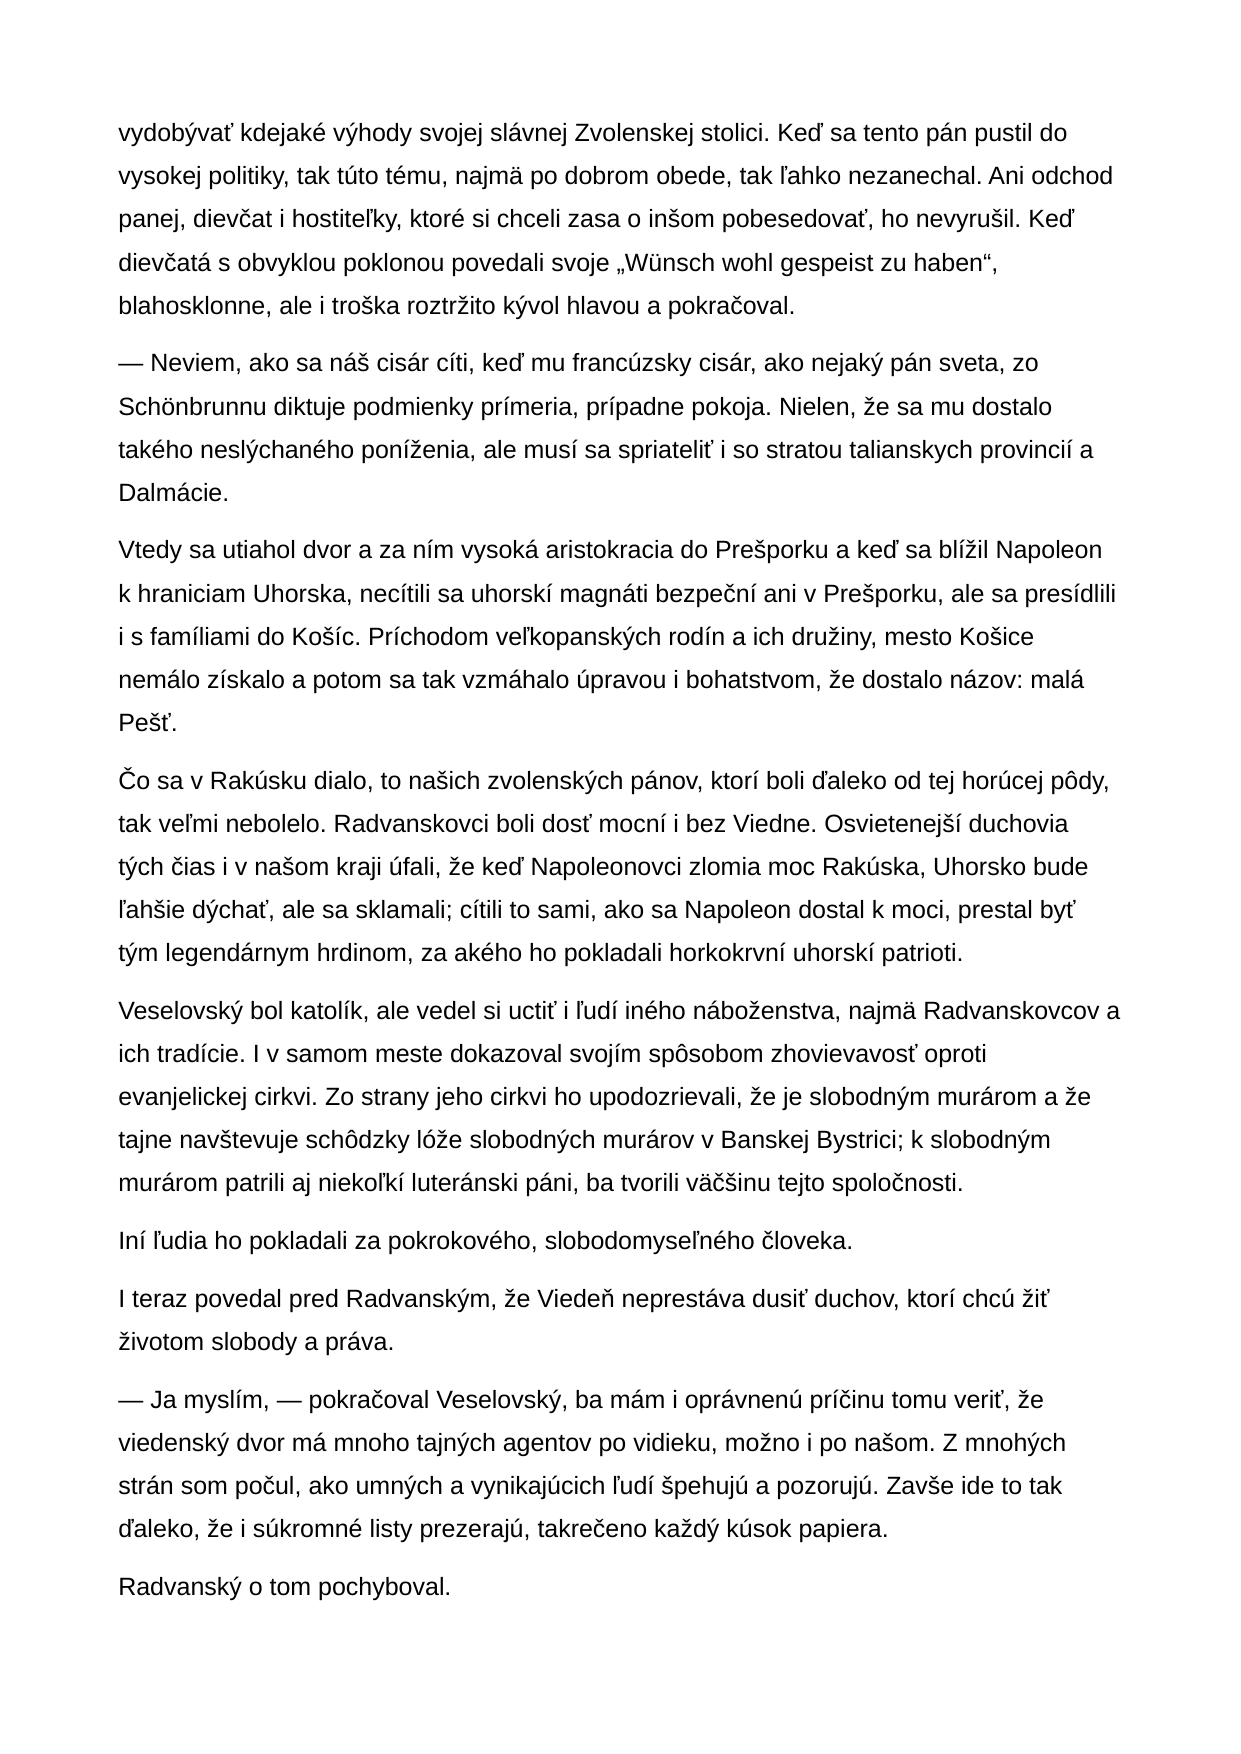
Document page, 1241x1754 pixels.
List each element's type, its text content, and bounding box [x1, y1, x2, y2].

text Iní ľudia ho pokladali za pokrokového, slobodomyseľného človeka. [118, 1226, 1122, 1255]
text I teraz povedal pred Radvanským, že Viedeň neprestáva dusiť duchov, ktorí chcú žiť životom slobody a práva. [118, 1284, 1122, 1356]
text Veselovský bol katolík, ale vedel si uctiť i ľudí iného náboženstva, najmä Radvanskovcov a ich tradície. I v samom meste dokazoval svojím spôsobom zhovievavosť oproti evanjelickej cirkvi. Zo strany jeho cirkvi ho upodozrievali, že je slobodným murárom a že tajne navštevuje schôdzky lóže slobodných murárov v Banskej Bystrici; k slobodným murárom patrili aj niekoľkí luteránski páni, ba tvorili väčšinu tejto spoločnosti. [118, 996, 1122, 1197]
text — Ja myslím, — pokračoval Veselovský, ba mám i oprávnenú príčinu tomu veriť, že viedenský dvor má mnoho tajných agentov po vidieku, možno i po našom. Z mnohých strán som počul, ako umných a vynikajúcich ľudí špehujú a pozorujú. Zavše ide to tak ďaleko, že i súkromné listy prezerajú, takrečeno každý kúsok papiera. [118, 1384, 1122, 1543]
text vydobývať kdejaké výhody svojej slávnej Zvolenskej stolici. Keď sa tento pán pustil do vysokej politiky, tak túto tému, najmä po dobrom obede, tak ľahko nezanechal. Ani odchod panej, dievčat i hostiteľky, ktoré si chceli zasa o inšom pobesedovať, ho nevyrušil. Keď dievčatá s obvyklou poklonou povedali svoje „Wünsch wohl gespeist zu haben“, blahosklonne, ale i troška roztržito kývol hlavou a pokračoval. [118, 118, 1122, 319]
text Vtedy sa utiahol dvor a za ním vysoká aristokracia do Prešporku a keď sa blížil Napoleon k hraniciam Uhorska, necítili sa uhorskí magnáti bezpeční ani v Prešporku, ale sa presídlili i s famíliami do Košíc. Príchodom veľkopanských rodín a ich družiny, mesto Košice nemálo získalo a potom sa tak vzmáhalo úpravou i bohatstvom, že dostalo názov: malá Pešť. [118, 535, 1122, 737]
text Radvanský o tom pochyboval. [118, 1572, 1122, 1600]
text Čo sa v Rakúsku dialo, to našich zvolenských pánov, ktorí boli ďaleko od tej horúcej pôdy, tak veľmi nebolelo. Radvanskovci boli dosť mocní i bez Viedne. Osvietenejší duchovia tých čias i v našom kraji úfali, že keď Napoleonovci zlomia moc Rakúska, Uhorsko bude ľahšie dýchať, ale sa sklamali; cítili to sami, ako sa Napoleon dostal k moci, prestal byť tým legendárnym hrdinom, za akého ho pokladali horkokrvní uhorskí patrioti. [118, 766, 1122, 967]
text — Neviem, ako sa náš cisár cíti, keď mu francúzsky cisár, ako nejaký pán sveta, zo Schönbrunnu diktuje podmienky prímeria, prípadne pokoja. Nielen, že sa mu dostalo takého neslýchaného poníženia, ale musí sa spriateliť i so stratou talianskych provincií a Dalmácie. [118, 348, 1122, 506]
